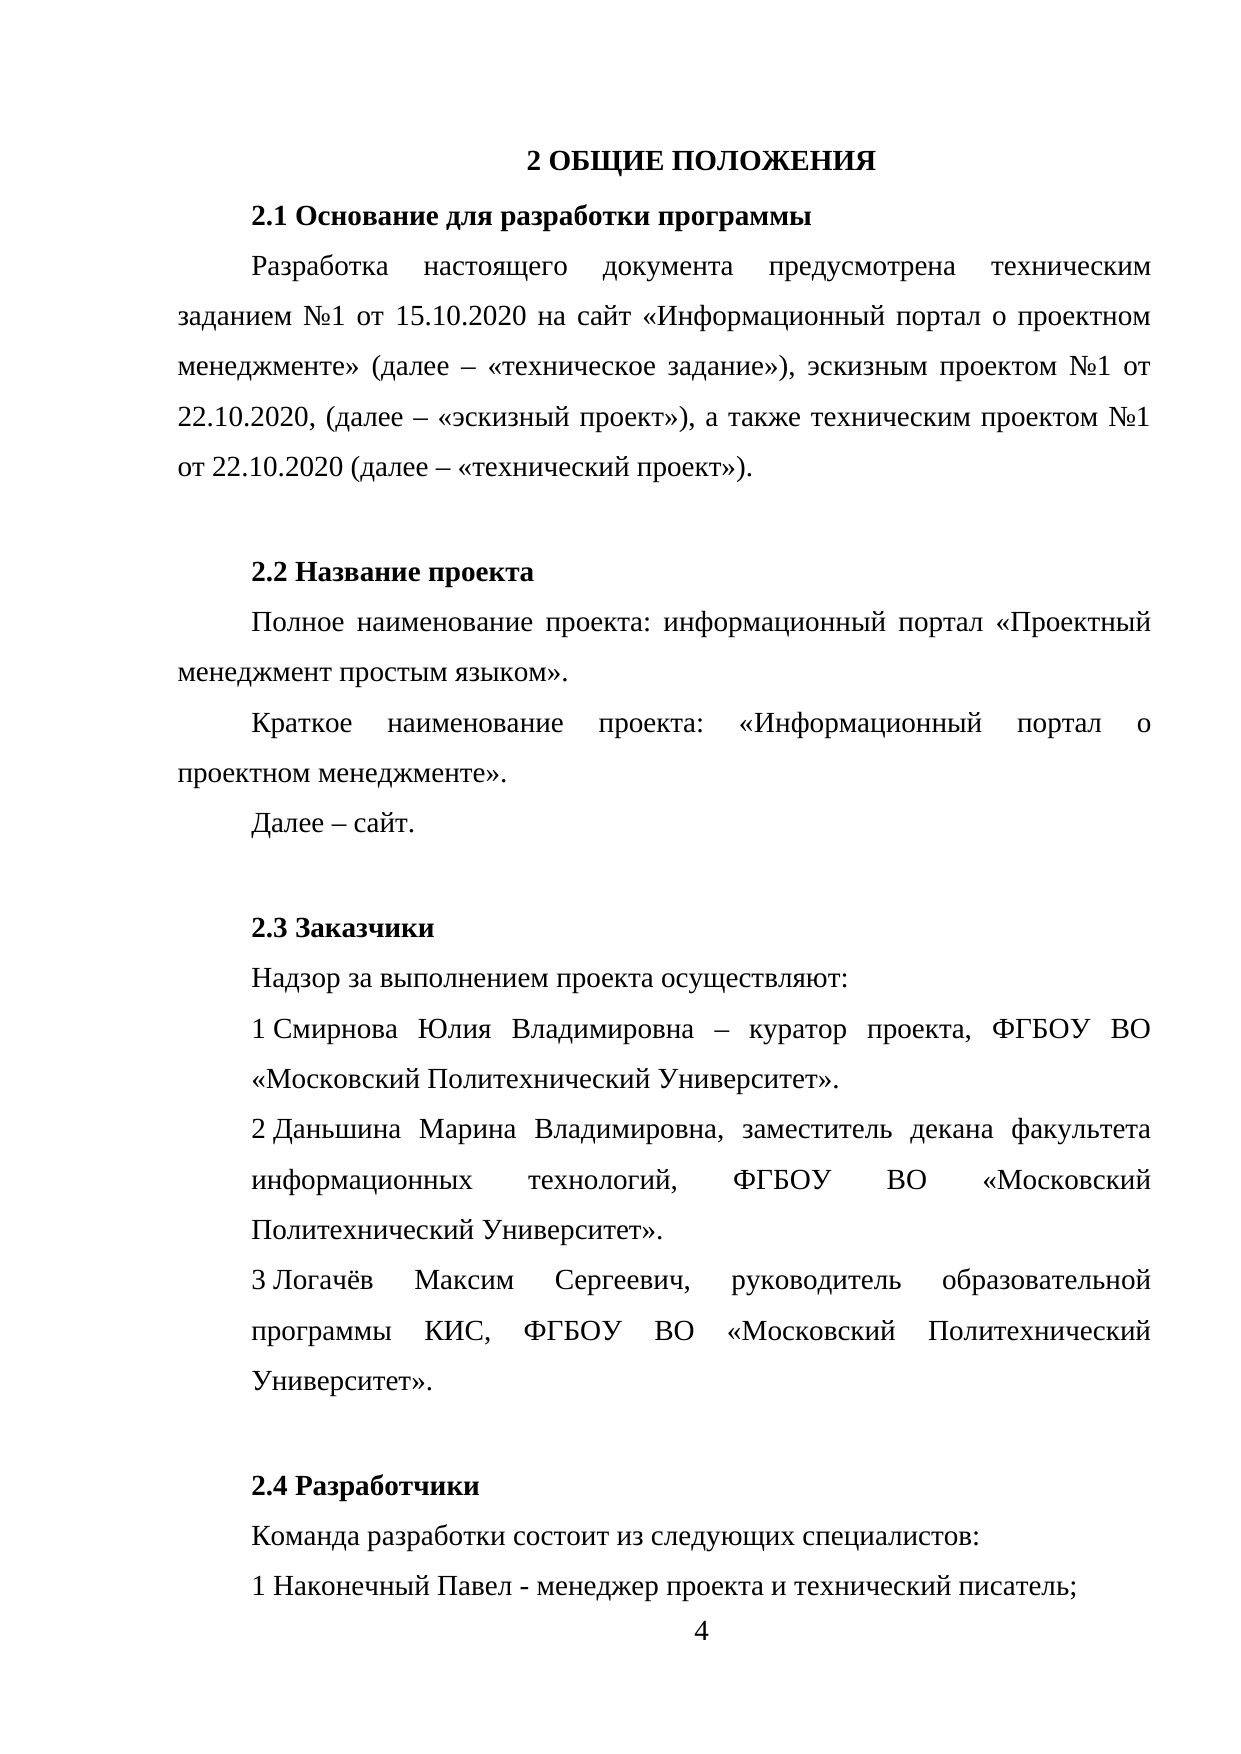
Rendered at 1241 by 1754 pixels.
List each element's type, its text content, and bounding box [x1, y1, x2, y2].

subtitle 2.2 Название проекта [177, 554, 1152, 587]
subtitle 2.4 Разработчики [177, 1468, 1152, 1501]
text Краткое наименование проекта: «Информационный портал о проектном менеджменте». [177, 705, 1152, 789]
subtitle 2.3 Заказчики [177, 910, 1152, 944]
list Даньшина Марина Владимировна, заместитель декана факультета информационных технологий, ФГБОУ ВО «Московский Политехнический Университет». [251, 1112, 1152, 1246]
text Команда разработки состоит из следующих специалистов: [177, 1518, 1152, 1552]
subtitle 2.1 Основание для разработки программы [177, 198, 1152, 231]
text Надзор за выполнением проекта осуществляют: [177, 961, 1152, 994]
text Разработка настоящего документа предусмотрена техническим заданием №1 от 15.10.2020 на сайт «Информационный портал о проектном менеджменте» (далее – «техническое задание»), эскизным проектом №1 от 22.10.2020, (далее – «эскизный проект»), а также техническим проектом №1 от 22.10.2020 (далее – «технический проект»). [177, 248, 1152, 483]
list Смирнова Юлия Владимировна – куратор проекта, ФГБОУ ВО «Московский Политехнический Университет». [251, 1011, 1152, 1095]
list Наконечный Павел - менеджер проекта и технический писатель; [251, 1568, 1152, 1602]
list Логачёв Максим Сергеевич, руководитель образовательной программы КИС, ФГБОУ ВО «Московский Политехнический Университет». [251, 1262, 1152, 1397]
text Далее – сайт. [177, 806, 1152, 839]
subtitle 2 Общие положения [177, 143, 1152, 177]
text Полное наименование проекта: информационный портал «Проектный менеджмент простым языком». [177, 604, 1152, 688]
